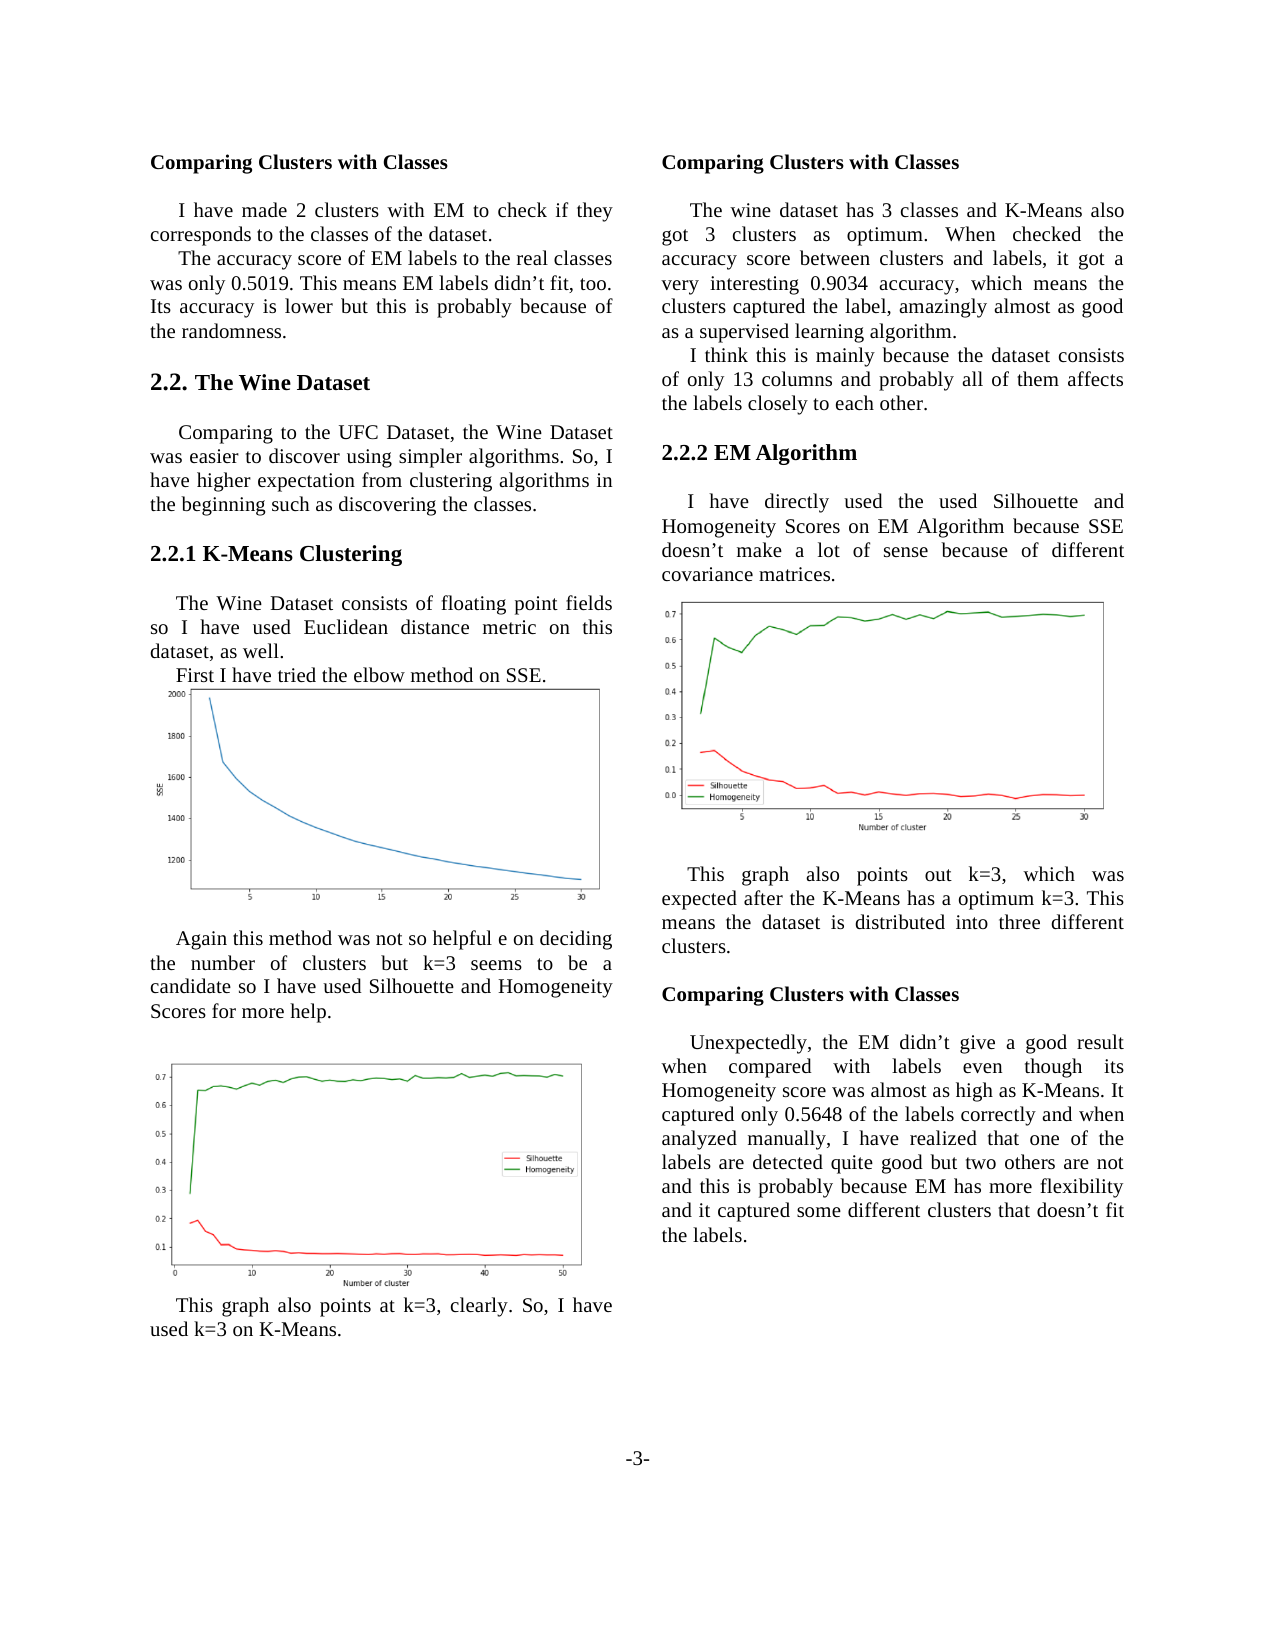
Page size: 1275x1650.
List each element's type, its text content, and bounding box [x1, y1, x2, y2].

text Comparing Clusters with Classes [661, 150, 1125, 174]
text Comparing to the UFC Dataset, the Wine Dataset was easier to discover using simpler algorithms. So, I have higher expectation from clustering algorithms in the beginning such as discovering the classes. [150, 420, 613, 516]
text 2.2. The Wine Dataset [150, 367, 613, 396]
text I think this is mainly because the dataset consists of only 13 columns and probably all of them affects the labels closely to each other. [661, 342, 1125, 415]
text I have directly used the used Silhouette and Homogeneity Scores on EM Algorithm because SSE doesn’t make a lot of sense because of different covariance matrices. [661, 489, 1125, 586]
text [150, 1047, 613, 1055]
picture [150, 1055, 614, 1293]
text Unexpectedly, the EM didn’t give a good result when compared with labels even though its Homogeneity score was almost as high as K-Means. It captured only 0.5648 of the labels correctly and when analyzed manually, I have realized that one of the labels are detected quite good but two others are not and this is probably because EM has more flexibility and it captured some different clusters that doesn’t fit the labels. [661, 1030, 1125, 1246]
text Comparing Clusters with Classes [661, 982, 1125, 1006]
text I have made 2 clusters with EM to check if they corresponds to the classes of the dataset. [150, 198, 613, 246]
text The wine dataset has 3 classes and K-Means also got 3 clusters as optimum. When checked the accuracy score between clusters and labels, it got a very interesting 0.9034 accuracy, which means the clusters captured the label, amazingly almost as good as a supervised learning algorithm. [661, 198, 1125, 342]
text This graph also points at k=3, clearly. So, I have used k=3 on K-Means. [150, 1293, 613, 1341]
text This graph also points out k=3, which was expected after the K-Means has a optimum k=3. This means the dataset is distributed into three different clusters. [661, 861, 1125, 958]
text Comparing Clusters with Classes [150, 150, 613, 174]
text 2.2.1 K-Means Clustering [150, 540, 613, 567]
text The Wine Dataset consists of floating point fields so I have used Euclidean distance metric on this dataset, as well. [150, 591, 613, 663]
text First I have tried the elbow method on SSE. [150, 663, 613, 687]
text Again this method was not so helpful e on deciding the number of clusters but k=3 seems to be a candidate so I have used Silhouette and Homogeneity Scores for more help. [150, 926, 613, 1022]
picture [147, 688, 611, 903]
text The accuracy score of EM labels to the real classes was only 0.5019. This means EM labels didn’t fit, too. Its accuracy is lower but this is probably because of the randomness. [150, 246, 613, 342]
text 2.2.2 EM Algorithm [661, 439, 1125, 465]
picture [661, 594, 1125, 838]
